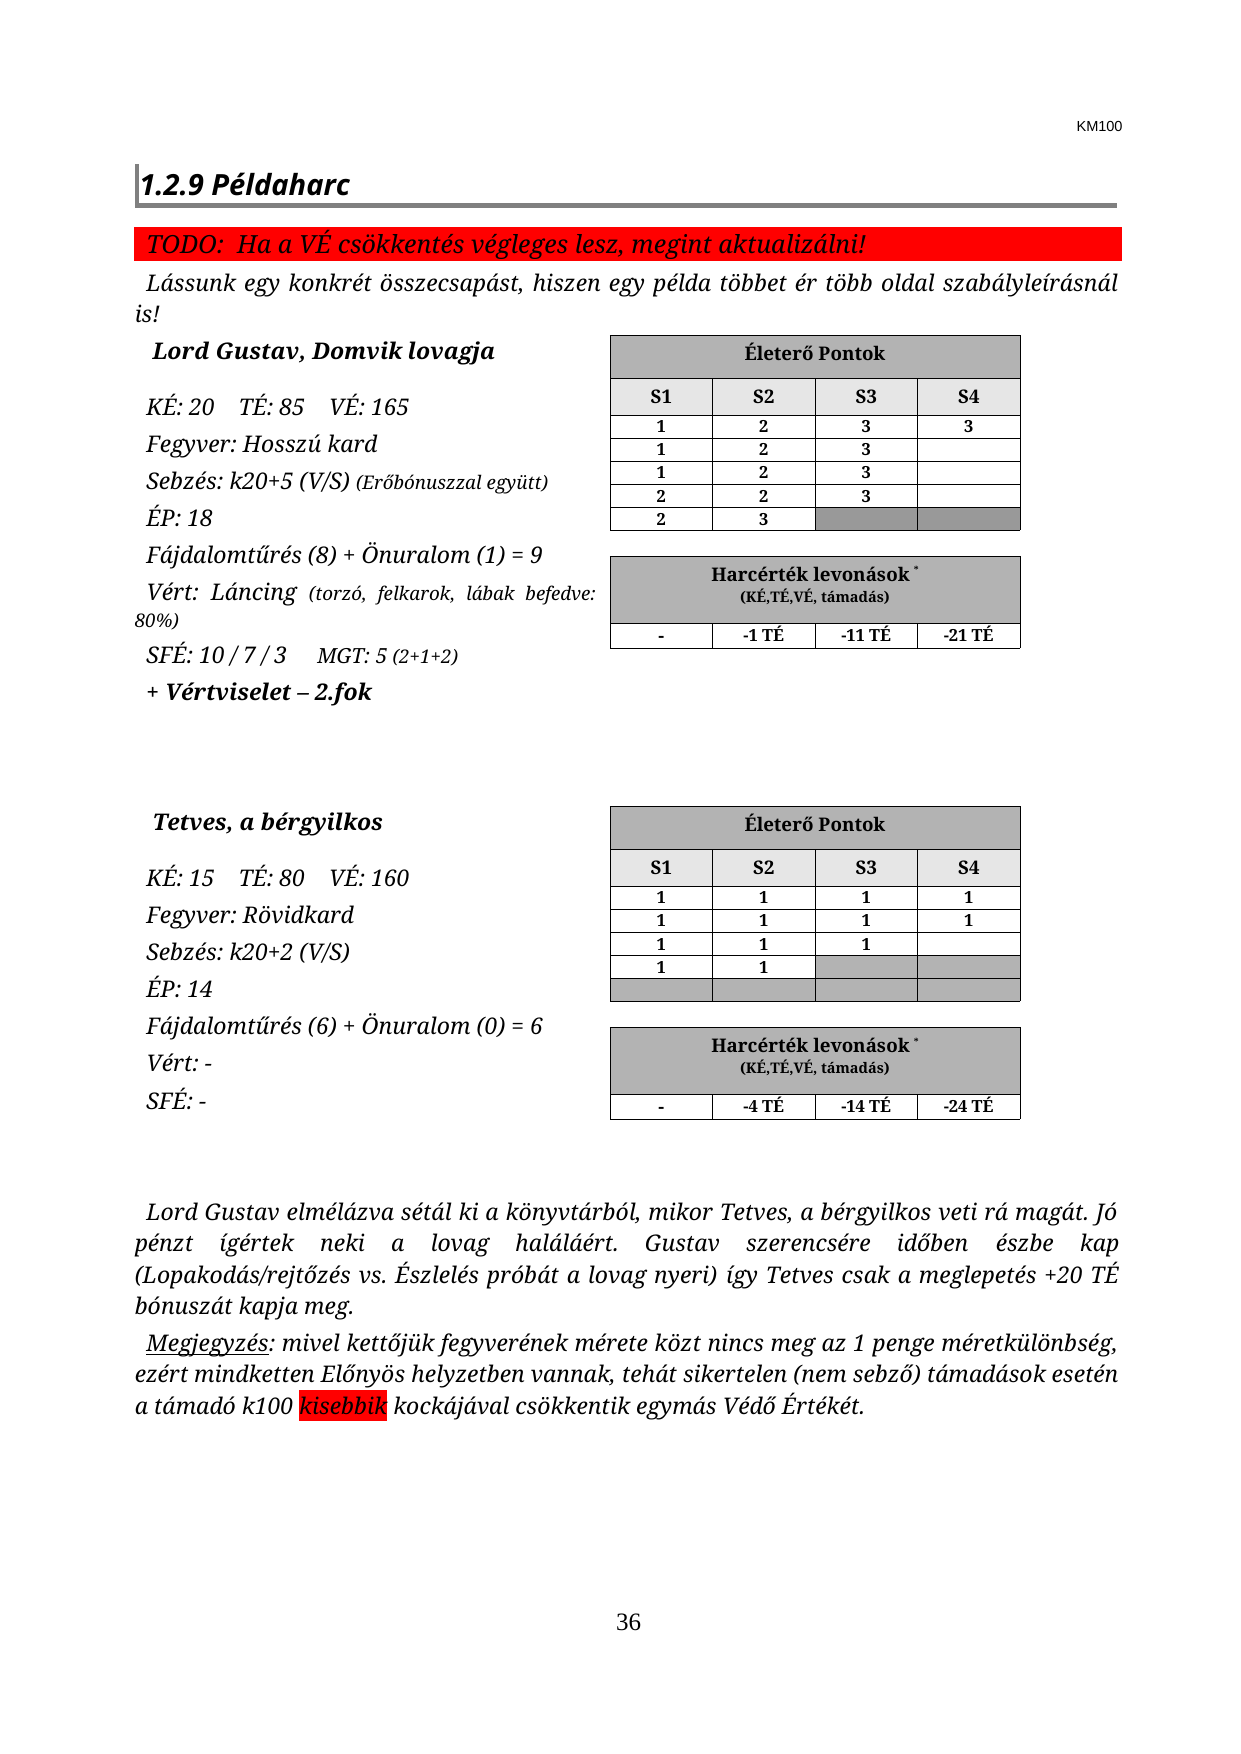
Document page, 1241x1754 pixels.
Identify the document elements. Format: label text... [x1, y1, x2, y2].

table_cell S2 [713, 850, 815, 886]
table_cell [918, 979, 1020, 1001]
table_cell 1 [816, 910, 917, 932]
text Fájdalomtűrés (6) + Önuralom (0) = 6 [134, 1010, 598, 1041]
text SFÉ: 10 / 7 / 3 MGT: 5 (2+1+2) [134, 639, 598, 670]
table_cell [816, 979, 917, 1001]
table_cell 1 [611, 439, 712, 461]
text Vért: Láncing (torzó, felkarok, lábak befedve: 80%) [134, 576, 598, 633]
text Megjegyzés: mivel kettőjük fegyverének mérete közt nincs meg az 1 penge méretkülönbség, ezért mindketten Előnyös helyzetben vannak, tehát sikertelen (nem sebző) támadások esetén a támadó k100 kisebbik kockájával csökkentik egymás Védő Értékét. [134, 1327, 1122, 1421]
table_cell 2 [713, 485, 815, 507]
table_cell 2 [713, 416, 815, 438]
table_cell S2 [713, 379, 815, 415]
table_cell 1 [713, 910, 815, 932]
text Sebzés: k20+2 (V/S) [134, 936, 598, 967]
table_cell 1 [918, 910, 1020, 932]
table_cell 1 [611, 933, 712, 955]
table_cell 2 [611, 508, 712, 530]
table_cell 1 [713, 956, 815, 978]
table_cell [816, 508, 917, 530]
table_cell -11 TÉ [816, 624, 917, 648]
table_cell 1 [713, 933, 815, 955]
table_cell [918, 462, 1020, 484]
table_cell -1 TÉ [713, 624, 815, 648]
table_cell 2 [611, 485, 712, 507]
text KÉ: 20 TÉ: 85 VÉ: 165 [134, 390, 598, 422]
table_cell 2 [713, 439, 815, 461]
table_cell S3 [816, 379, 917, 415]
table_cell 2 [713, 462, 815, 484]
text Tetves, a bérgyilkos [152, 806, 580, 837]
text TODO: Ha a VÉ csökkentés végleges lesz, megint aktualizálni! [134, 227, 1122, 261]
table_cell -24 TÉ [918, 1095, 1020, 1119]
table_cell [713, 979, 815, 1001]
text Vért: - [134, 1047, 598, 1079]
table_cell 3 [918, 416, 1020, 438]
table_cell [918, 508, 1020, 530]
table_header Harcérték levonások * (KÉ,TÉ,VÉ, támadás) [611, 1028, 1020, 1094]
text ÉP: 18 [134, 502, 598, 533]
text ÉP: 14 [134, 973, 598, 1004]
table_cell S1 [611, 379, 712, 415]
table_cell [611, 979, 712, 1001]
table_cell [918, 485, 1020, 507]
table_cell S1 [611, 850, 712, 886]
table_header Harcérték levonások * (KÉ,TÉ,VÉ, támadás) [611, 557, 1020, 623]
table_cell S4 [918, 379, 1020, 415]
text Sebzés: k20+5 (V/S) (Erőbónuszzal együtt) [134, 465, 598, 496]
table_cell 1 [611, 416, 712, 438]
text Fájdalomtűrés (8) + Önuralom (1) = 9 [134, 539, 598, 570]
table_cell 1 [816, 887, 917, 909]
table_cell 1 [611, 462, 712, 484]
table_cell S4 [918, 850, 1020, 886]
table_cell 3 [713, 508, 815, 530]
table_cell 3 [816, 485, 917, 507]
text Lássunk egy konkrét összecsapást, hiszen egy példa többet ér több oldal szabályleírásnál is! [134, 267, 1122, 329]
table_cell [918, 933, 1020, 955]
table_cell [816, 956, 917, 978]
table_header Életerő Pontok [611, 807, 1020, 849]
text Fegyver: Rövidkard [134, 899, 598, 930]
text Fegyver: Hosszú kard [134, 428, 598, 459]
table_cell 3 [816, 416, 917, 438]
table_cell - [611, 1095, 712, 1119]
table_cell 3 [816, 462, 917, 484]
table_cell S3 [816, 850, 917, 886]
table_cell -14 TÉ [816, 1095, 917, 1119]
table_cell [918, 439, 1020, 461]
table_cell -21 TÉ [918, 624, 1020, 648]
table_cell 3 [816, 439, 917, 461]
text Lord Gustav, Domvik lovagja [152, 335, 580, 366]
text Lord Gustav elmélázva sétál ki a könyvtárból, mikor Tetves, a bérgyilkos veti rá magát. Jó pénzt ígértek neki a lovag haláláért. Gustav szerencsére időben észbe kap (Lopakodás/rejtőzés vs. Észlelés próbát a lovag nyeri) így Tetves csak a meglepetés +20 TÉ bónuszát kapja meg. [134, 1196, 1122, 1321]
table_cell 1 [816, 933, 917, 955]
text SFÉ: - [134, 1084, 598, 1116]
table_cell - [611, 624, 712, 648]
text KÉ: 15 TÉ: 80 VÉ: 160 [134, 861, 598, 893]
table_cell 1 [918, 887, 1020, 909]
table_cell 1 [611, 910, 712, 932]
table_cell 1 [611, 887, 712, 909]
table_cell 1 [611, 956, 712, 978]
text + Vértviselet – 2.fok [134, 676, 598, 707]
table_cell 1 [713, 887, 815, 909]
table_cell -4 TÉ [713, 1095, 815, 1119]
table_header Életerő Pontok [611, 336, 1020, 378]
table_cell [918, 956, 1020, 978]
subtitle Példaharc [139, 164, 1122, 204]
